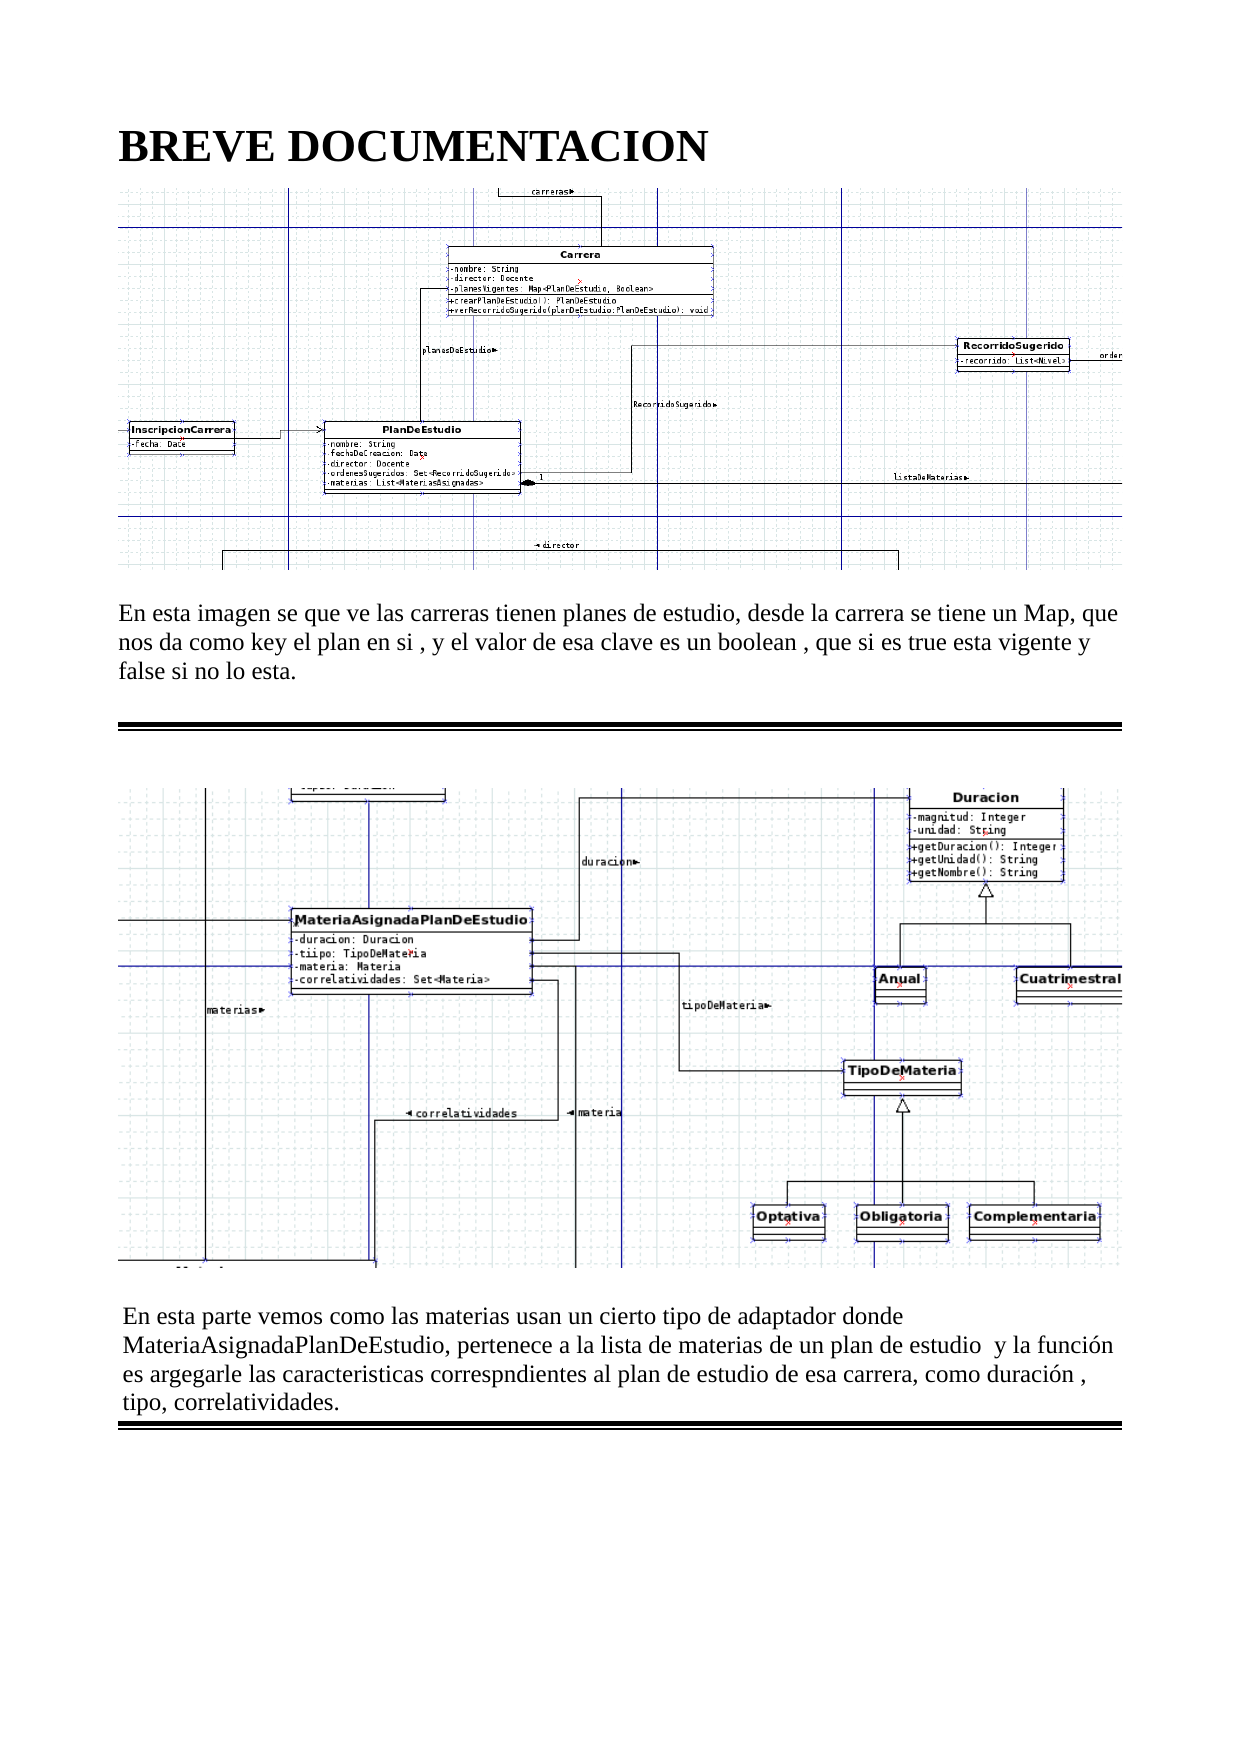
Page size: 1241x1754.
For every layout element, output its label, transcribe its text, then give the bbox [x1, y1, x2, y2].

text En esta imagen se que ve las carreras tienen planes de estudio, desde la carrera se tiene un Map, que nos da como key el plan en si , y el valor de esa clave es un boolean , que si es true esta vigente y false si no lo esta. [118, 598, 1122, 684]
text En esta parte vemos como las materias usan un cierto tipo de adaptador donde MateriaAsignadaPlanDeEstudio, pertenece a la lista de materias de un plan de estudio y la función es argegarle las caracteristicas correspndientes al plan de estudio de esa carrera, como duración , tipo, correlatividades. [118, 1297, 1122, 1421]
picture [118, 788, 1123, 1268]
picture [118, 188, 1123, 570]
text BREVE DOCUMENTACION [118, 118, 1122, 171]
